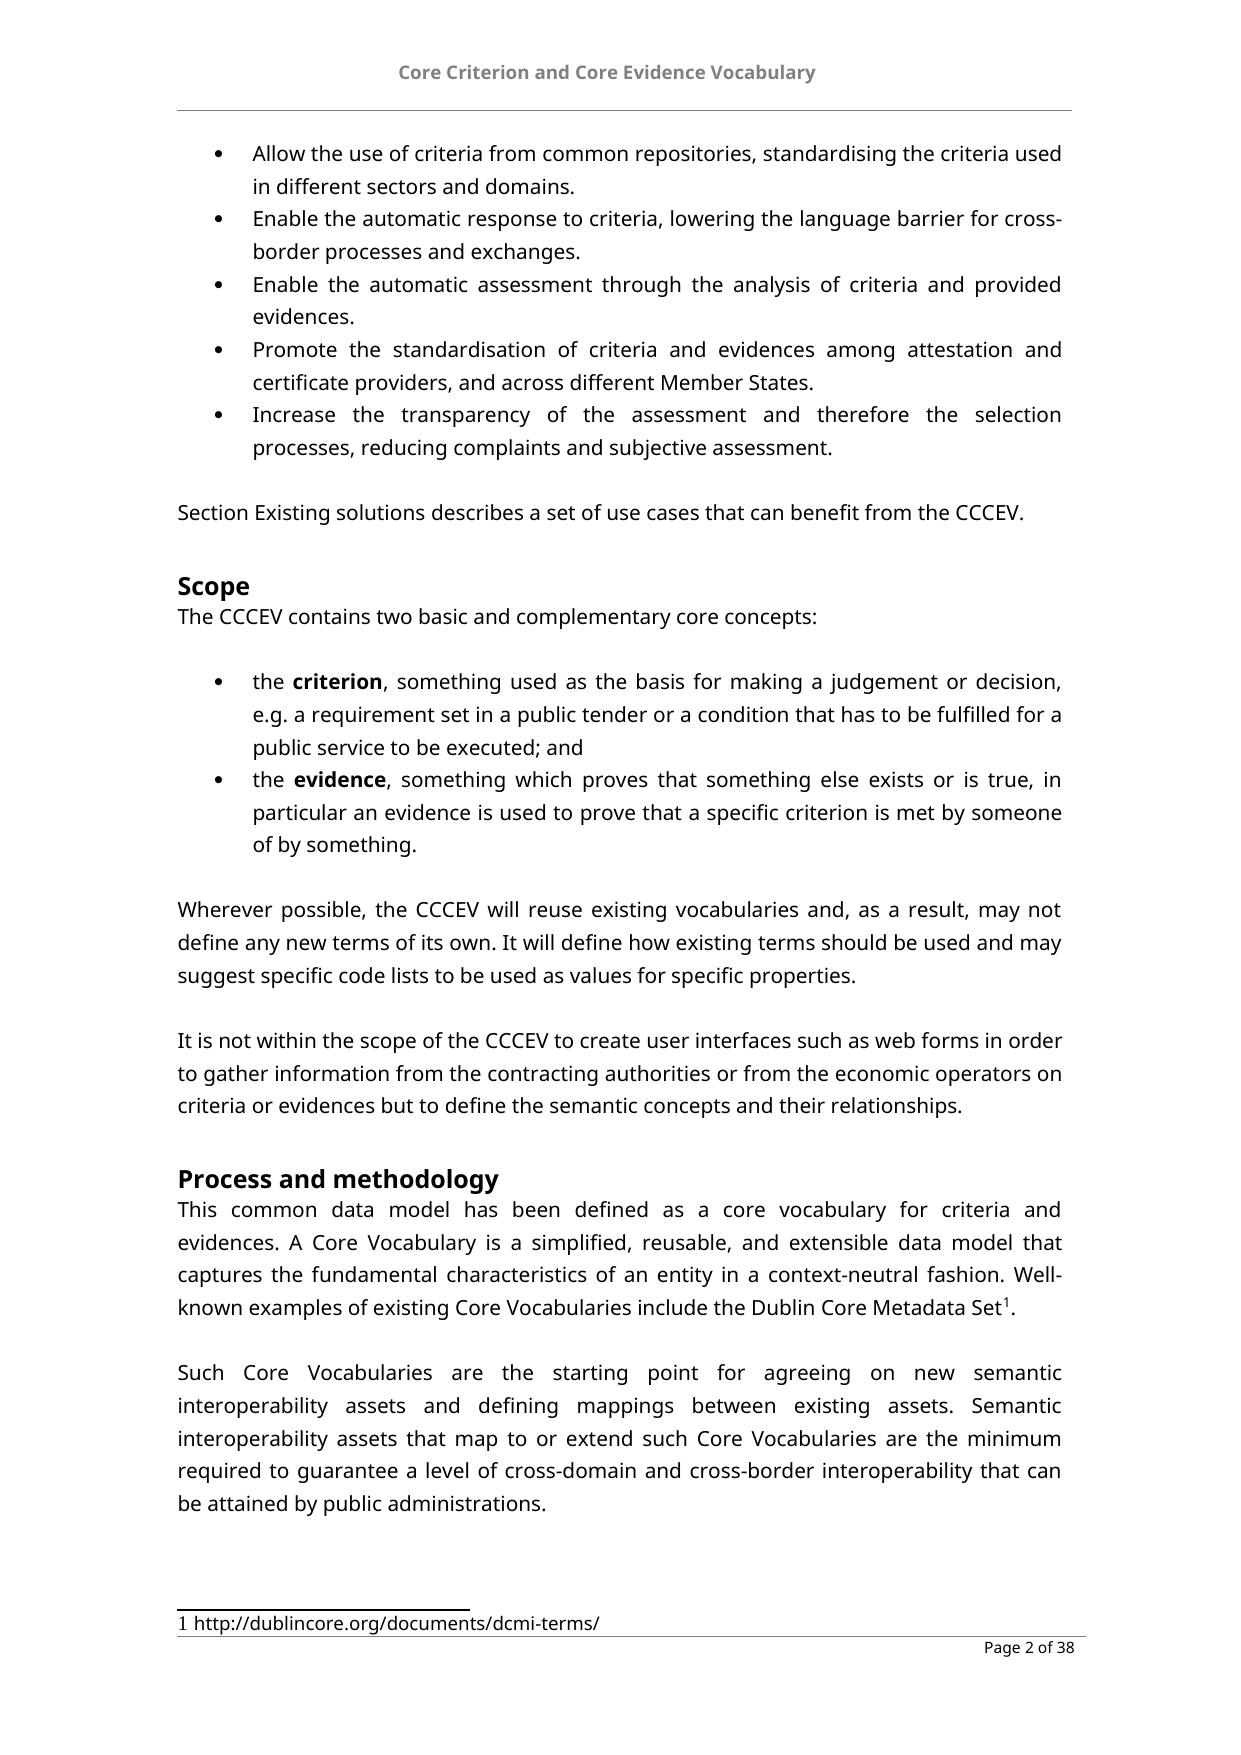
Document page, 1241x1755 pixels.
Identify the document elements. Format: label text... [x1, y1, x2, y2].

subtitle Scope [177, 568, 1063, 602]
text http://dublincore.org/documents/dcmi-terms/ [177, 1610, 1063, 1636]
list Enable the automatic response to criteria, lowering the language barrier for cross-border processes and exchanges. [215, 204, 1063, 266]
text This common data model has been defined as a core vocabulary for criteria and evidences. A Core Vocabulary is a simplified, reusable, and extensible data model that captures the fundamental characteristics of an entity in a context-neutral fashion. Well-known examples of existing Core Vocabularies include the Dublin Core Metadata Set. [177, 1195, 1063, 1322]
list Promote the standardisation of criteria and evidences among attestation and certificate providers, and across different Member States. [215, 335, 1063, 396]
list Increase the transparency of the assessment and therefore the selection processes, reducing complaints and subjective assessment. [215, 400, 1063, 461]
list the criterion, something used as the basis for making a judgement or decision, e.g. a requirement set in a public tender or a condition that has to be fulfilled for a public service to be executed; and [215, 667, 1063, 761]
text The CCCEV contains two basic and complementary core concepts: [177, 602, 1063, 631]
list Allow the use of criteria from common repositories, standardising the criteria used in different sectors and domains. [215, 139, 1063, 200]
text Such Core Vocabularies are the starting point for agreeing on new semantic interoperability assets and defining mappings between existing assets. Semantic interoperability assets that map to or extend such Core Vocabularies are the minimum required to guarantee a level of cross-domain and cross-border interoperability that can be attained by public administrations. [177, 1358, 1063, 1517]
list the evidence, something which proves that something else exists or is true, in particular an evidence is used to prove that a specific criterion is met by someone of by something. [215, 765, 1063, 859]
list Enable the automatic assessment through the analysis of criteria and provided evidences. [215, 270, 1063, 331]
text Section 2 describes a set of use cases that can benefit from the CCCEV. [177, 498, 1063, 526]
subtitle Process and methodology [177, 1161, 1063, 1195]
text It is not within the scope of the CCCEV to create user interfaces such as web forms in order to gather information from the contracting authorities or from the economic operators on criteria or evidences but to define the semantic concepts and their relationships. [177, 1026, 1063, 1120]
text Wherever possible, the CCCEV will reuse existing vocabularies and, as a result, may not define any new terms of its own. It will define how existing terms should be used and may suggest specific code lists to be used as values for specific properties. [177, 896, 1063, 989]
